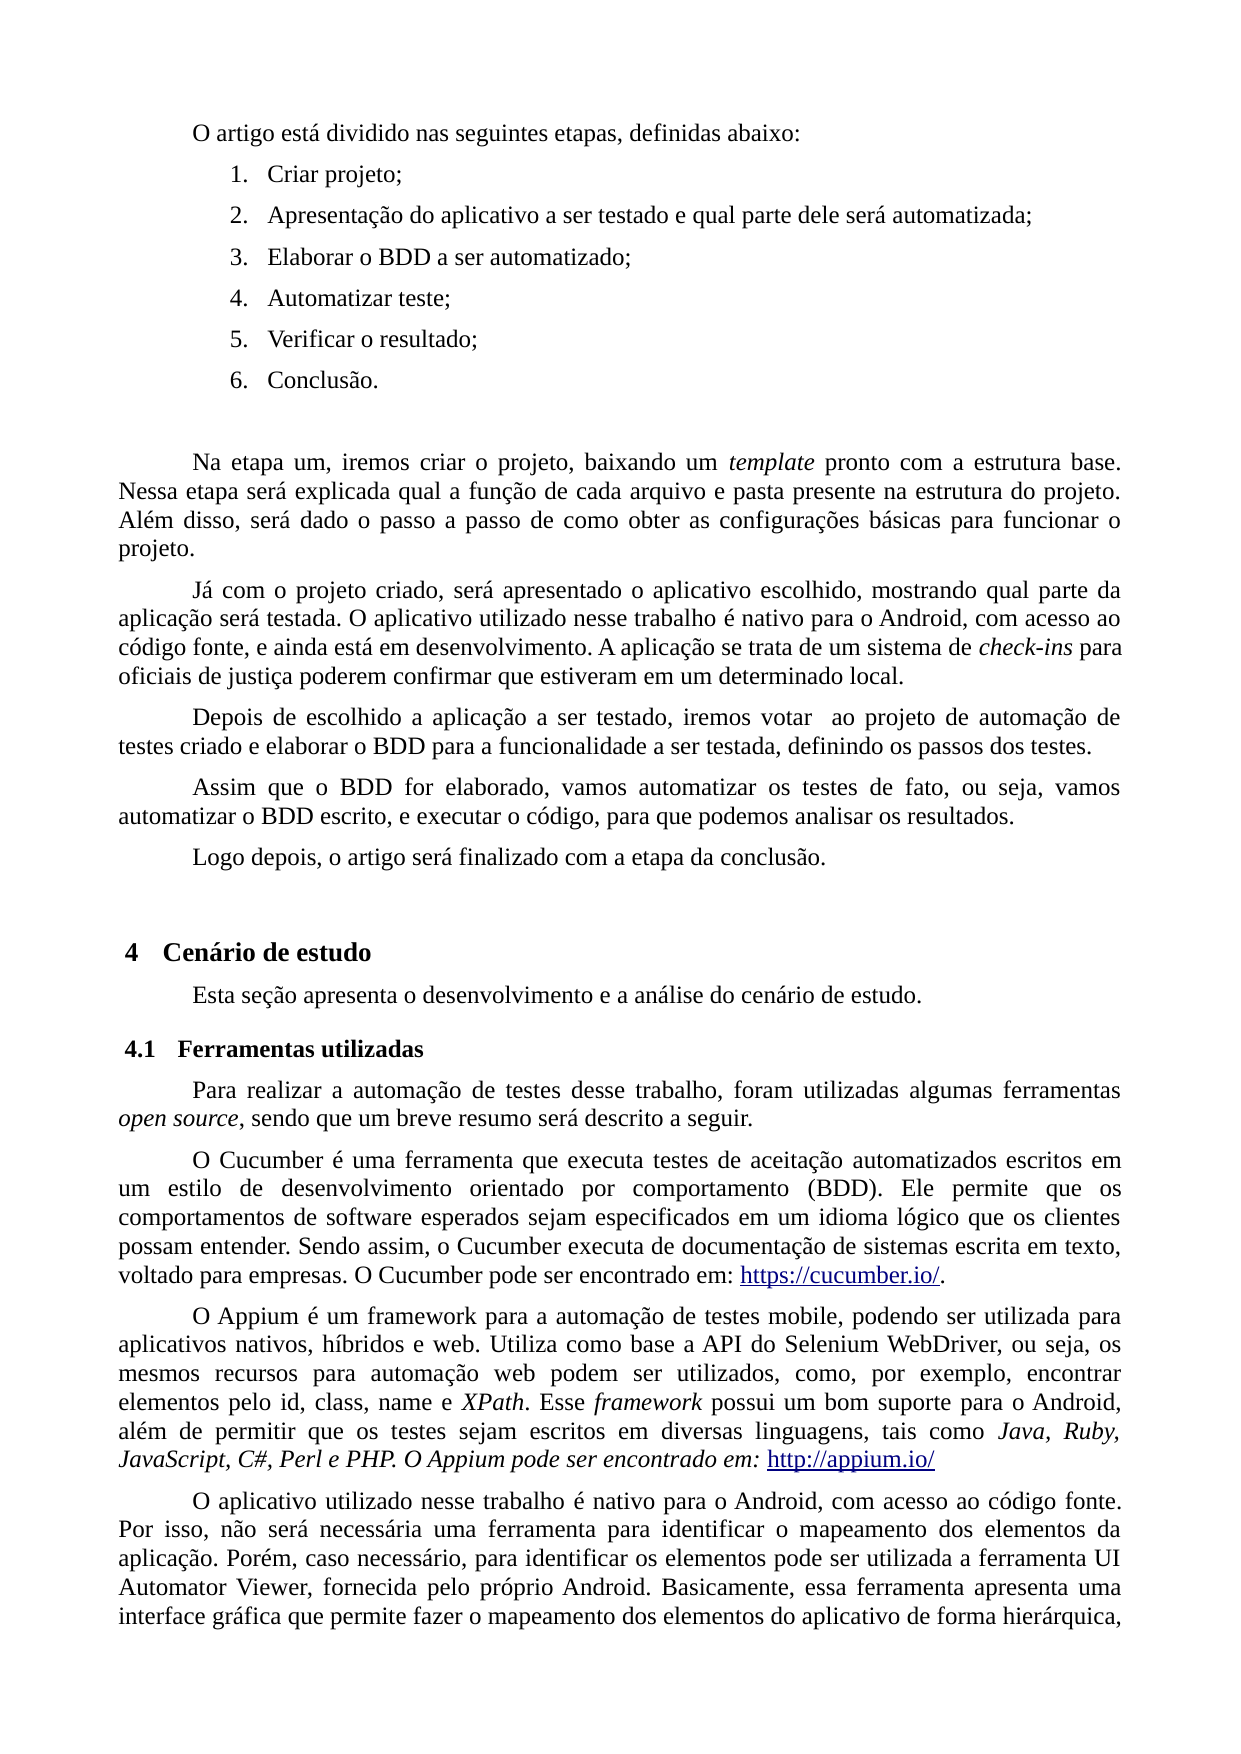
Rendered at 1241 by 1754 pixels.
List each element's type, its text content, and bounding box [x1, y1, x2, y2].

text O Cucumber é uma ferramenta que executa testes de aceitação automatizados escritos em um estilo de desenvolvimento orientado por comportamento (BDD). Ele permite que os comportamentos de software esperados sejam especificados em um idioma lógico que os clientes possam entender. Sendo assim, o Cucumber executa de documentação de sistemas escrita em texto, voltado para empresas. O Cucumber pode ser encontrado em: https://cucumber.io/. [118, 1145, 1122, 1288]
list Elaborar o BDD a ser automatizado; [229, 242, 1122, 270]
text O Appium é um framework para a automação de testes mobile, podendo ser utilizada para aplicativos nativos, híbridos e web. Utiliza como base a API do Selenium WebDriver, ou seja, os mesmos recursos para automação web podem ser utilizados, como, por exemplo, encontrar elementos pelo id, class, name e XPath. Esse framework possui um bom suporte para o Android, além de permitir que os testes sejam escritos em diversas linguagens, tais como Java, Ruby, JavaScript, C#, Perl e PHP. O Appium pode ser encontrado em: http://appium.io/ [118, 1301, 1122, 1473]
list Criar projeto; [229, 159, 1122, 188]
title Ferramentas utilizadas [118, 1034, 1122, 1062]
text Assim que o BDD for elaborado, vamos automatizar os testes de fato, ou seja, vamos automatizar o BDD escrito, e executar o código, para que podemos analisar os resultados. [118, 772, 1122, 829]
text Já com o projeto criado, será apresentado o aplicativo escolhido, mostrando qual parte da aplicação será testada. O aplicativo utilizado nesse trabalho é nativo para o Android, com acesso ao código fonte, e ainda está em desenvolvimento. A aplicação se trata de um sistema de check-ins para oficiais de justiça poderem confirmar que estiveram em um determinado local. [118, 575, 1122, 690]
text Na etapa um, iremos criar o projeto, baixando um template pronto com a estrutura base. Nessa etapa será explicada qual a função de cada arquivo e pasta presente na estrutura do projeto. Além disso, será dado o passo a passo de como obter as configurações básicas para funcionar o projeto. [118, 447, 1122, 562]
text Logo depois, o artigo será finalizado com a etapa da conclusão. [118, 842, 1122, 871]
list Conclusão. [229, 365, 1122, 394]
text Depois de escolhido a aplicação a ser testado, iremos votar ao projeto de automação de testes criado e elaborar o BDD para a funcionalidade a ser testada, definindo os passos dos testes. [118, 702, 1122, 759]
list Automatizar teste; [229, 283, 1122, 311]
text O aplicativo utilizado nesse trabalho é nativo para o Android, com acesso ao código fonte. Por isso, não será necessária uma ferramenta para identificar o mapeamento dos elementos da aplicação. Porém, caso necessário, para identificar os elementos pode ser utilizada a ferramenta UI Automator Viewer, fornecida pelo próprio Android. Basicamente, essa ferramenta apresenta uma interface gráfica que permite fazer o mapeamento dos elementos do aplicativo de forma hierárquica, [118, 1486, 1122, 1629]
text Para realizar a automação de testes desse trabalho, foram utilizadas algumas ferramentas open source, sendo que um breve resumo será descrito a seguir. [118, 1075, 1122, 1132]
list Apresentação do aplicativo a ser testado e qual parte dele será automatizada; [229, 200, 1122, 229]
list Verificar o resultado; [229, 324, 1122, 353]
text O artigo está dividido nas seguintes etapas, definidas abaixo: [118, 118, 1122, 147]
text Esta seção apresenta o desenvolvimento e a análise do cenário de estudo. [118, 980, 1122, 1009]
title Cenário de estudo [118, 937, 1122, 968]
